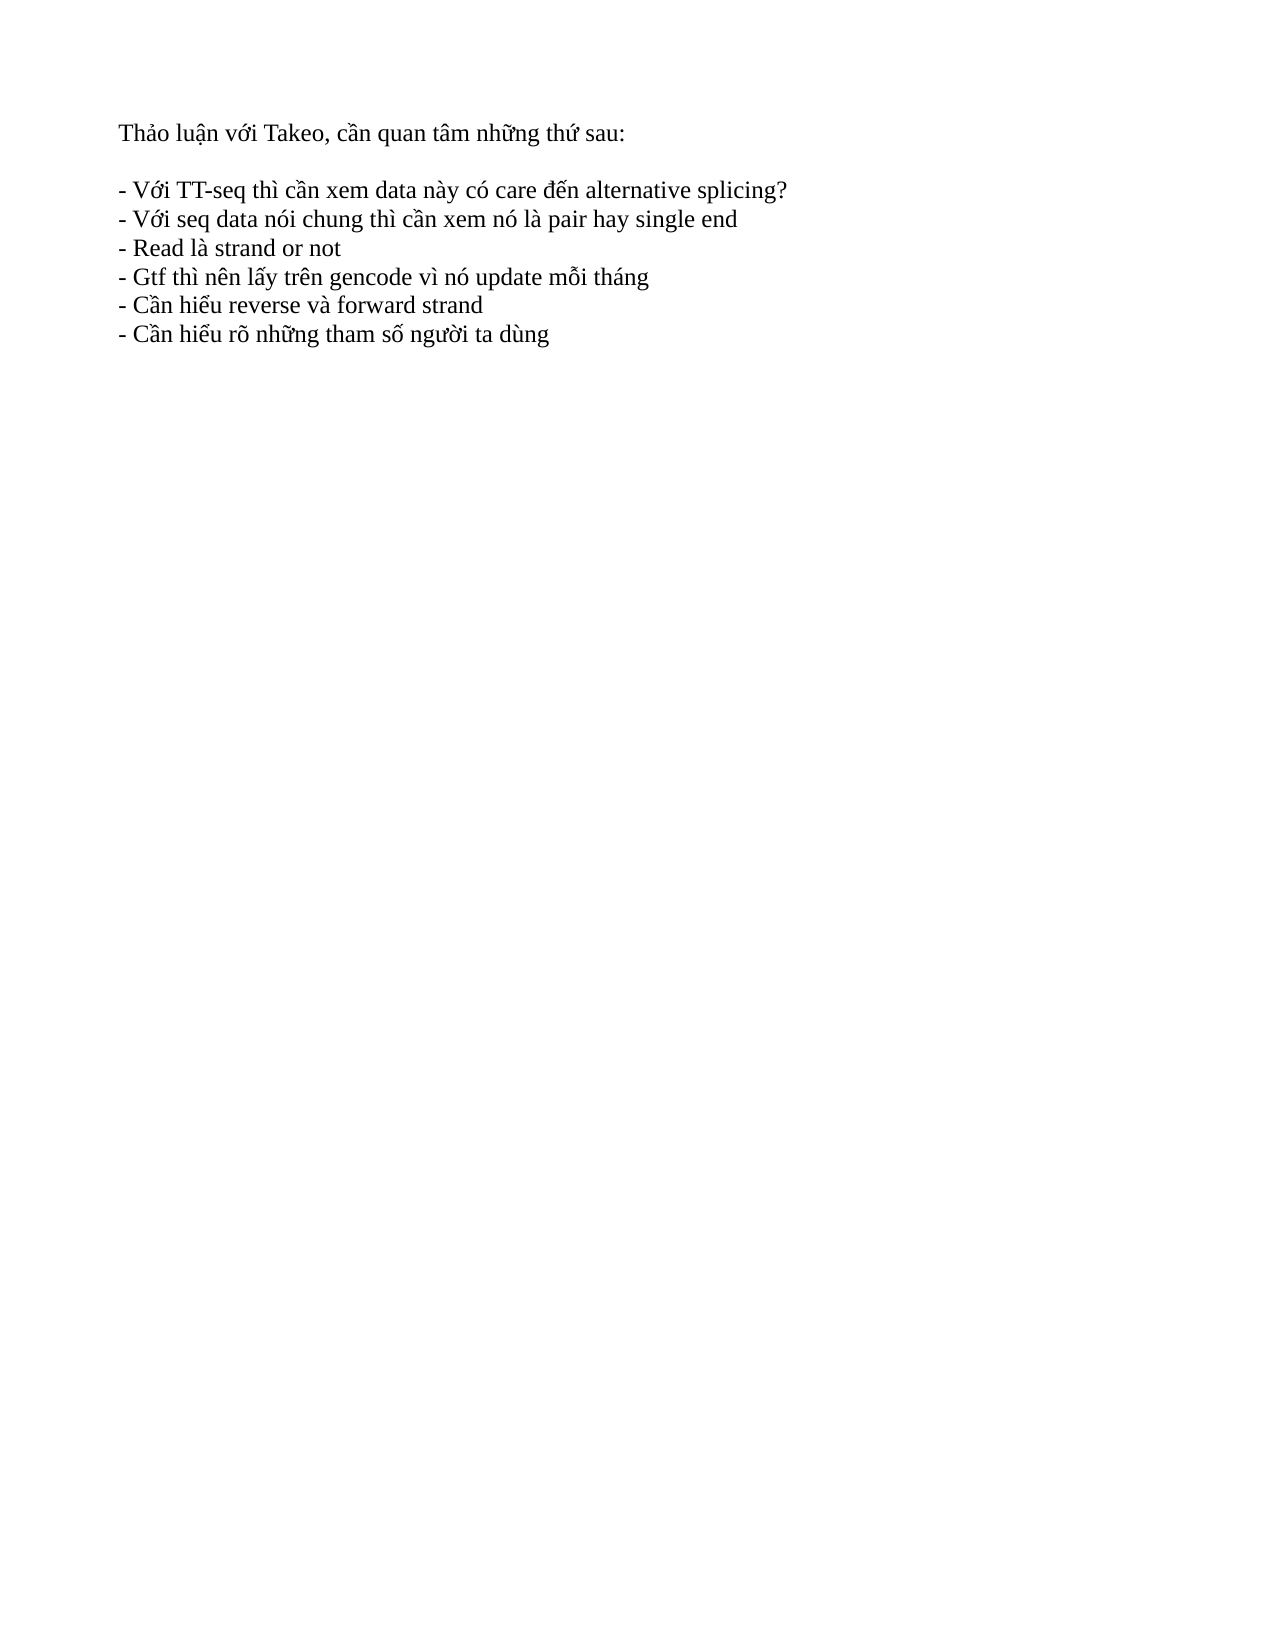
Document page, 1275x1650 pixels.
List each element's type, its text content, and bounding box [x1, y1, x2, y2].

text - Với seq data nói chung thì cần xem nó là pair hay single end [118, 204, 1157, 233]
text - Gtf thì nên lấy trên gencode vì nó update mỗi tháng [118, 262, 1157, 291]
text - Với TT-seq thì cần xem data này có care đến alternative splicing? [118, 176, 1157, 204]
text Thảo luận với Takeo, cần quan tâm những thứ sau: [118, 118, 1157, 147]
text - Read là strand or not [118, 233, 1157, 262]
text - Cần hiểu rõ những tham số người ta dùng [118, 319, 1157, 348]
text - Cần hiểu reverse và forward strand [118, 291, 1157, 319]
